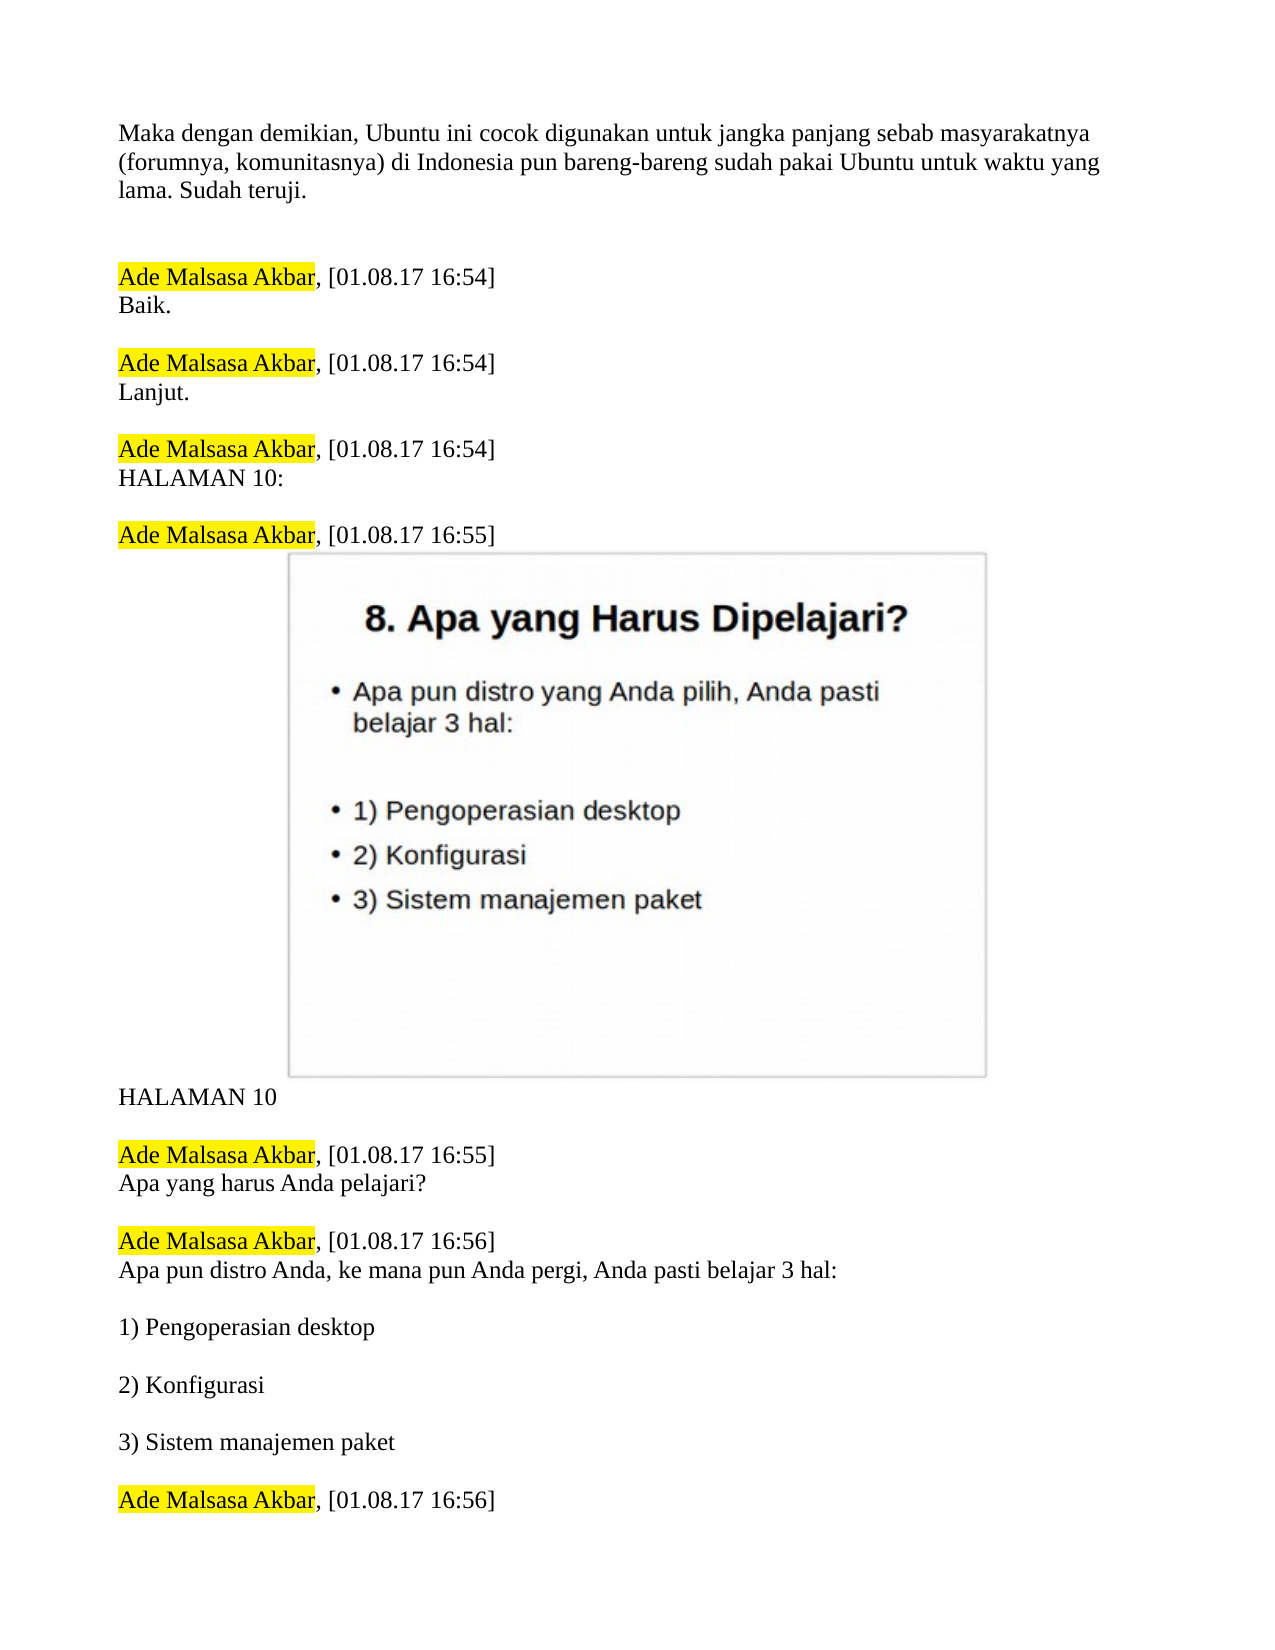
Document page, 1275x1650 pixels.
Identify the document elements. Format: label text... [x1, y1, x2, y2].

text Ade Malsasa Akbar, [01.08.17 16:54] [118, 434, 1157, 463]
text Ade Malsasa Akbar, [01.08.17 16:55] [118, 1140, 1157, 1168]
text Baik. [118, 291, 1157, 319]
picture [285, 549, 990, 1083]
text Ade Malsasa Akbar, [01.08.17 16:56] [118, 1226, 1157, 1255]
text Lanjut. [118, 377, 1157, 406]
text Ade Malsasa Akbar, [01.08.17 16:56] [118, 1485, 1157, 1513]
text Ade Malsasa Akbar, [01.08.17 16:54] [118, 348, 1157, 377]
text 1) Pengoperasian desktop [118, 1312, 1157, 1341]
text Ade Malsasa Akbar, [01.08.17 16:55] [118, 521, 1157, 549]
text Maka dengan demikian, Ubuntu ini cocok digunakan untuk jangka panjang sebab masyarakatnya (forumnya, komunitasnya) di Indonesia pun bareng-bareng sudah pakai Ubuntu untuk waktu yang lama. Sudah teruji. [118, 118, 1157, 204]
text Apa yang harus Anda pelajari? [118, 1168, 1157, 1197]
text Apa pun distro Anda, ke mana pun Anda pergi, Anda pasti belajar 3 hal: [118, 1255, 1157, 1283]
text HALAMAN 10 [118, 549, 1157, 1111]
text Ade Malsasa Akbar, [01.08.17 16:54] [118, 262, 1157, 291]
text 3) Sistem manajemen paket [118, 1427, 1157, 1456]
text 2) Konfigurasi [118, 1370, 1157, 1398]
text HALAMAN 10: [118, 463, 1157, 492]
